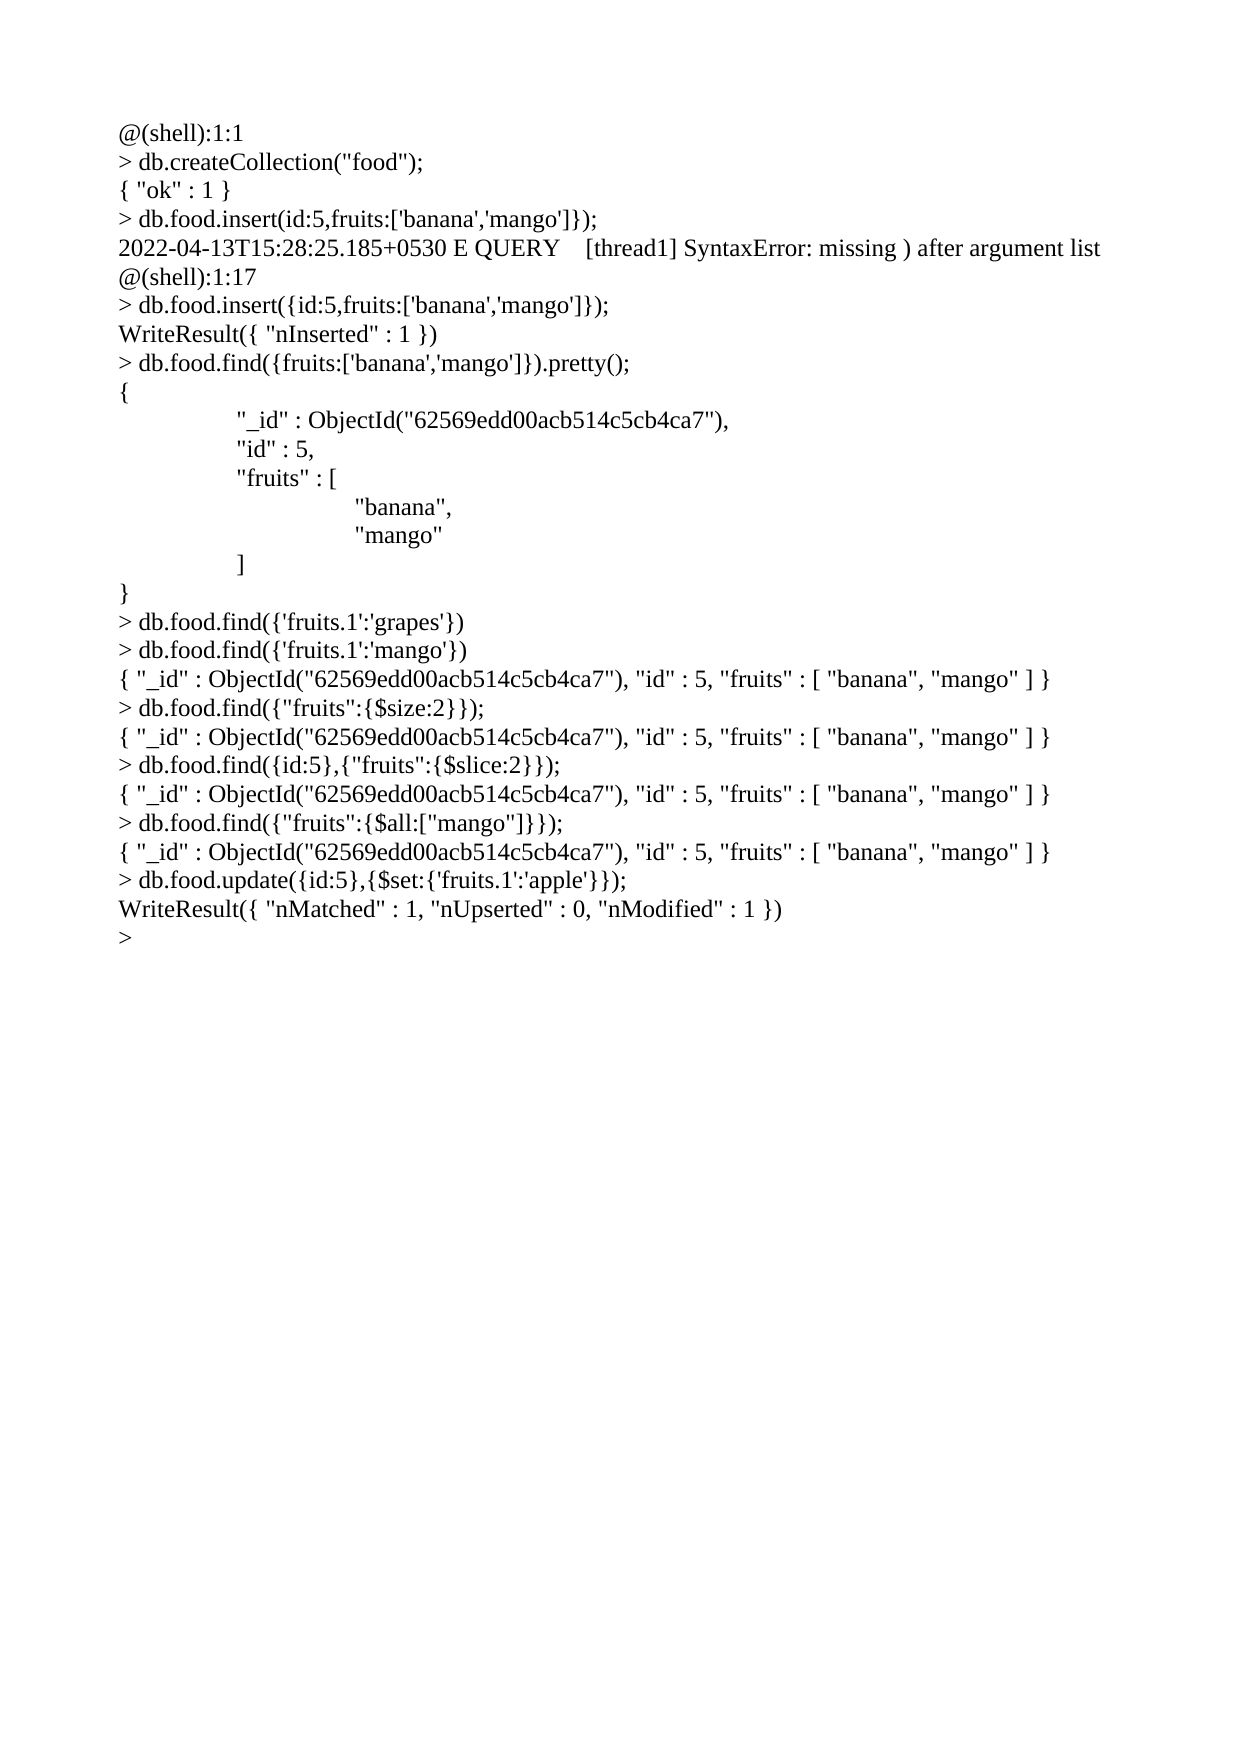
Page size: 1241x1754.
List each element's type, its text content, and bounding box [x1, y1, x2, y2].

text > db.food.find({'fruits.1':'grapes'}) [118, 607, 1122, 636]
text "banana", [118, 492, 1122, 521]
text { "_id" : ObjectId("62569edd00acb514c5cb4ca7"), "id" : 5, "fruits" : [ "banana", "mango" ] } [118, 779, 1122, 808]
text > db.food.find({id:5},{"fruits":{$slice:2}}); [118, 751, 1122, 779]
text > db.food.find({fruits:['banana','mango']}).pretty(); [118, 348, 1122, 377]
text @(shell):1:1 [118, 118, 1122, 147]
text WriteResult({ "nInserted" : 1 }) [118, 319, 1122, 348]
text "fruits" : [ [118, 463, 1122, 492]
text } [118, 578, 1122, 607]
text { "_id" : ObjectId("62569edd00acb514c5cb4ca7"), "id" : 5, "fruits" : [ "banana", "mango" ] } [118, 664, 1122, 693]
text > [118, 923, 1122, 952]
text { [118, 377, 1122, 406]
text "id" : 5, [118, 434, 1122, 463]
text 2022-04-13T15:28:25.185+0530 E QUERY [thread1] SyntaxError: missing ) after argument list @(shell):1:17 [118, 233, 1122, 291]
text { "_id" : ObjectId("62569edd00acb514c5cb4ca7"), "id" : 5, "fruits" : [ "banana", "mango" ] } [118, 722, 1122, 751]
text > db.food.find({"fruits":{$all:["mango"]}}); [118, 808, 1122, 837]
text "mango" [118, 521, 1122, 549]
text > db.food.insert(id:5,fruits:['banana','mango']}); [118, 204, 1122, 233]
text > db.food.update({id:5},{$set:{'fruits.1':'apple'}}); [118, 866, 1122, 894]
text WriteResult({ "nMatched" : 1, "nUpserted" : 0, "nModified" : 1 }) [118, 894, 1122, 923]
text { "_id" : ObjectId("62569edd00acb514c5cb4ca7"), "id" : 5, "fruits" : [ "banana", "mango" ] } [118, 837, 1122, 866]
text > db.food.find({'fruits.1':'mango'}) [118, 636, 1122, 664]
text { "ok" : 1 } [118, 176, 1122, 204]
text > db.food.insert({id:5,fruits:['banana','mango']}); [118, 291, 1122, 319]
text "_id" : ObjectId("62569edd00acb514c5cb4ca7"), [118, 406, 1122, 434]
text ] [118, 549, 1122, 578]
text > db.createCollection("food"); [118, 147, 1122, 176]
text > db.food.find({"fruits":{$size:2}}); [118, 693, 1122, 722]
